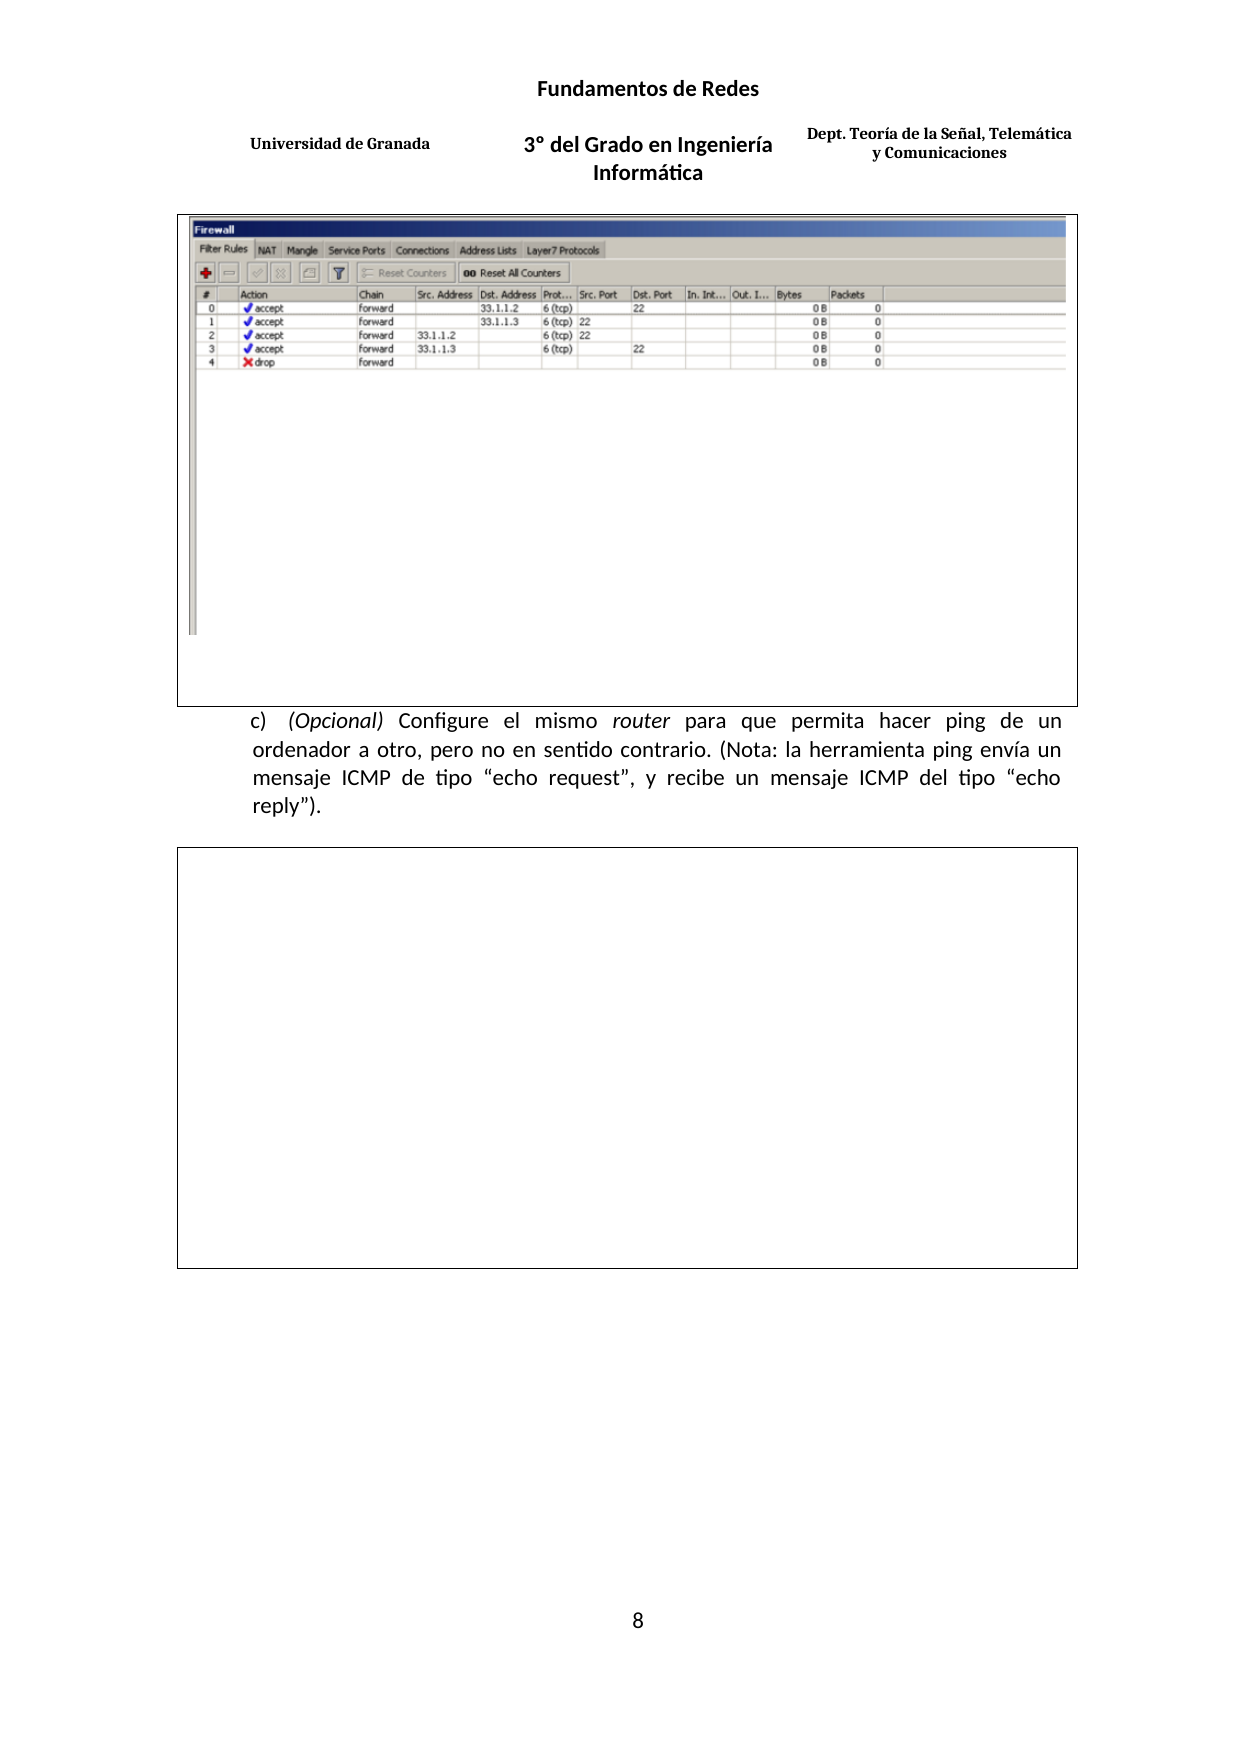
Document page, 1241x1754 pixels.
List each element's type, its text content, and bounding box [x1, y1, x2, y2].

list (Opcional) Configure el mismo router para que permita hacer ping de un ordenador a otro, pero no en sentido contrario. (Nota: la herramienta ping envía un mensaje ICMP de tipo “echo request”, y recibe un mensaje ICMP del tipo “echo reply”). [215, 707, 1063, 819]
table_header [178, 635, 1077, 706]
picture [188, 215, 1067, 635]
table_header [178, 848, 1077, 1268]
